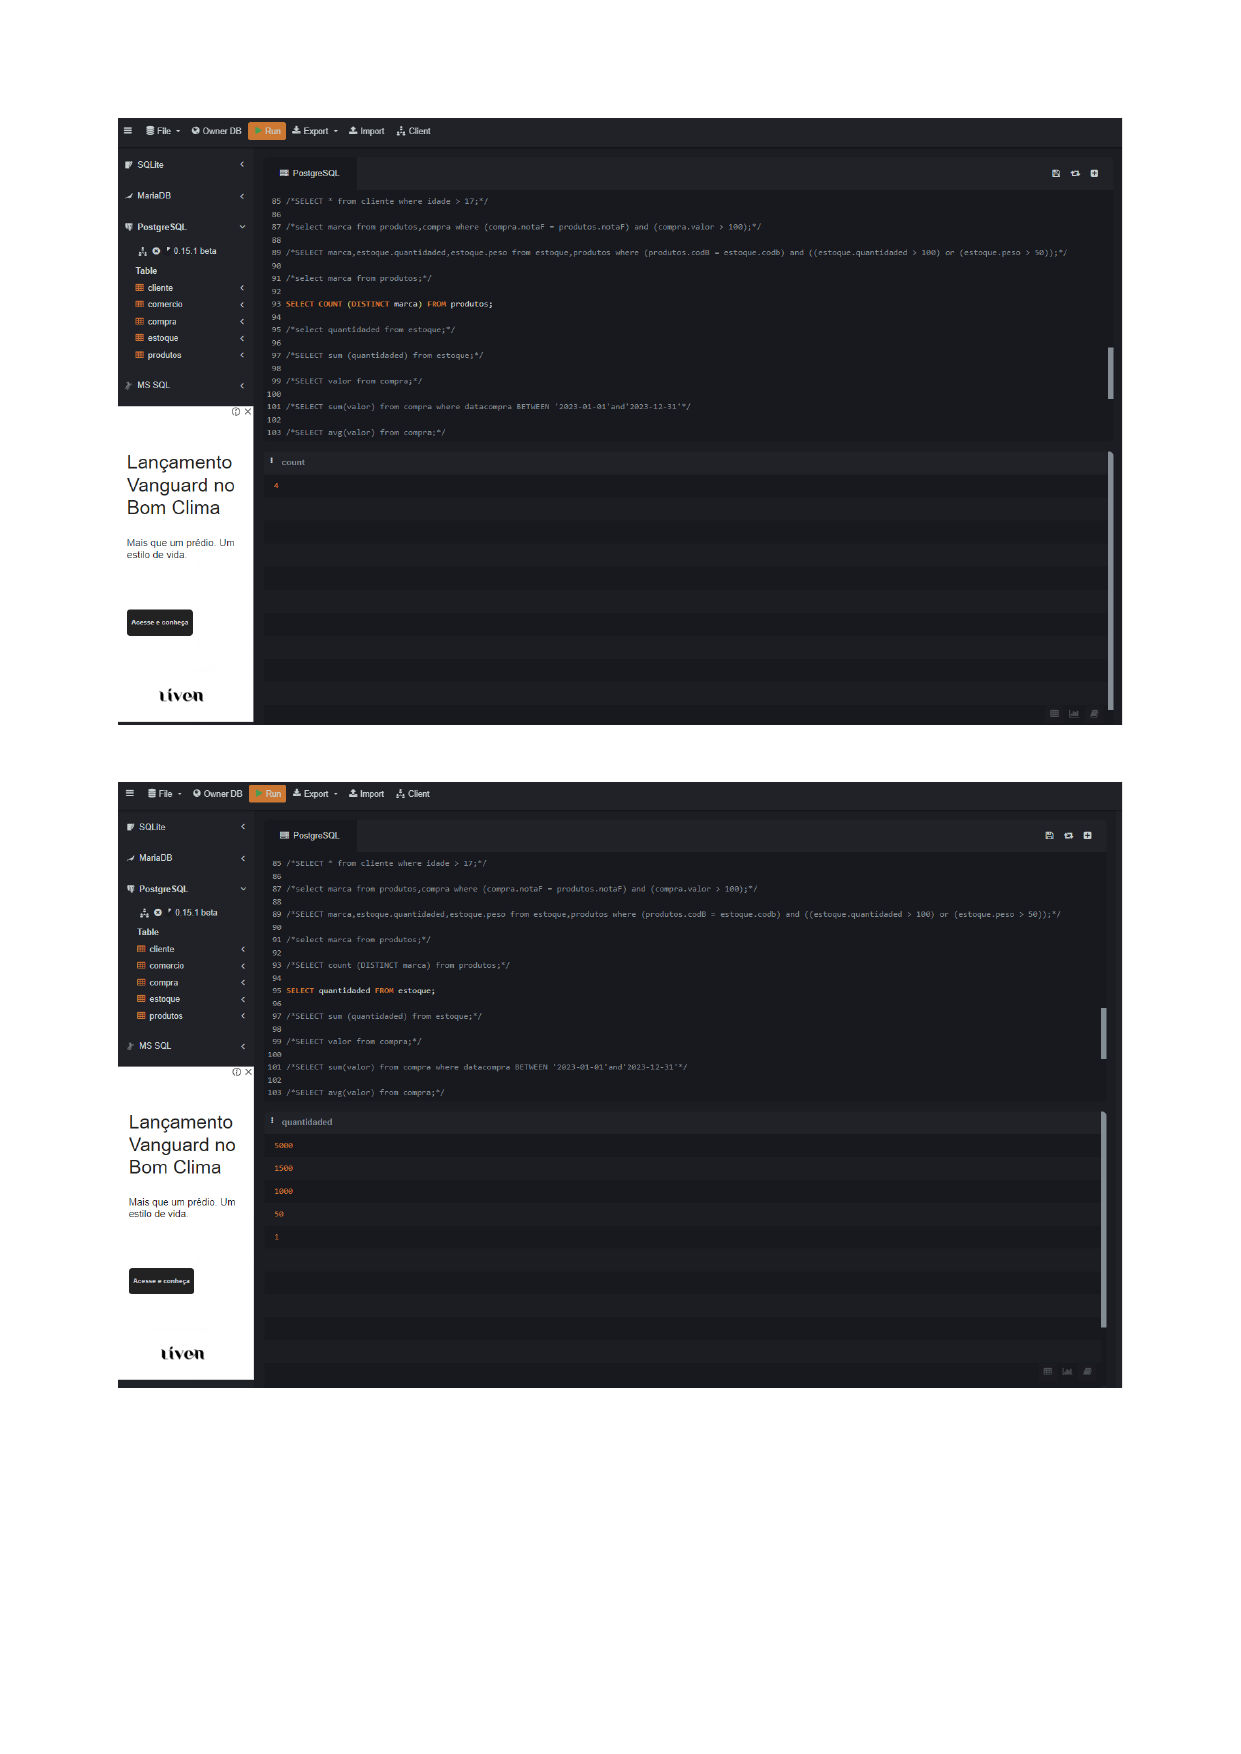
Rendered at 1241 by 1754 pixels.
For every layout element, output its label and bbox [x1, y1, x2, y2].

picture [118, 782, 1123, 1388]
picture [118, 118, 1123, 725]
